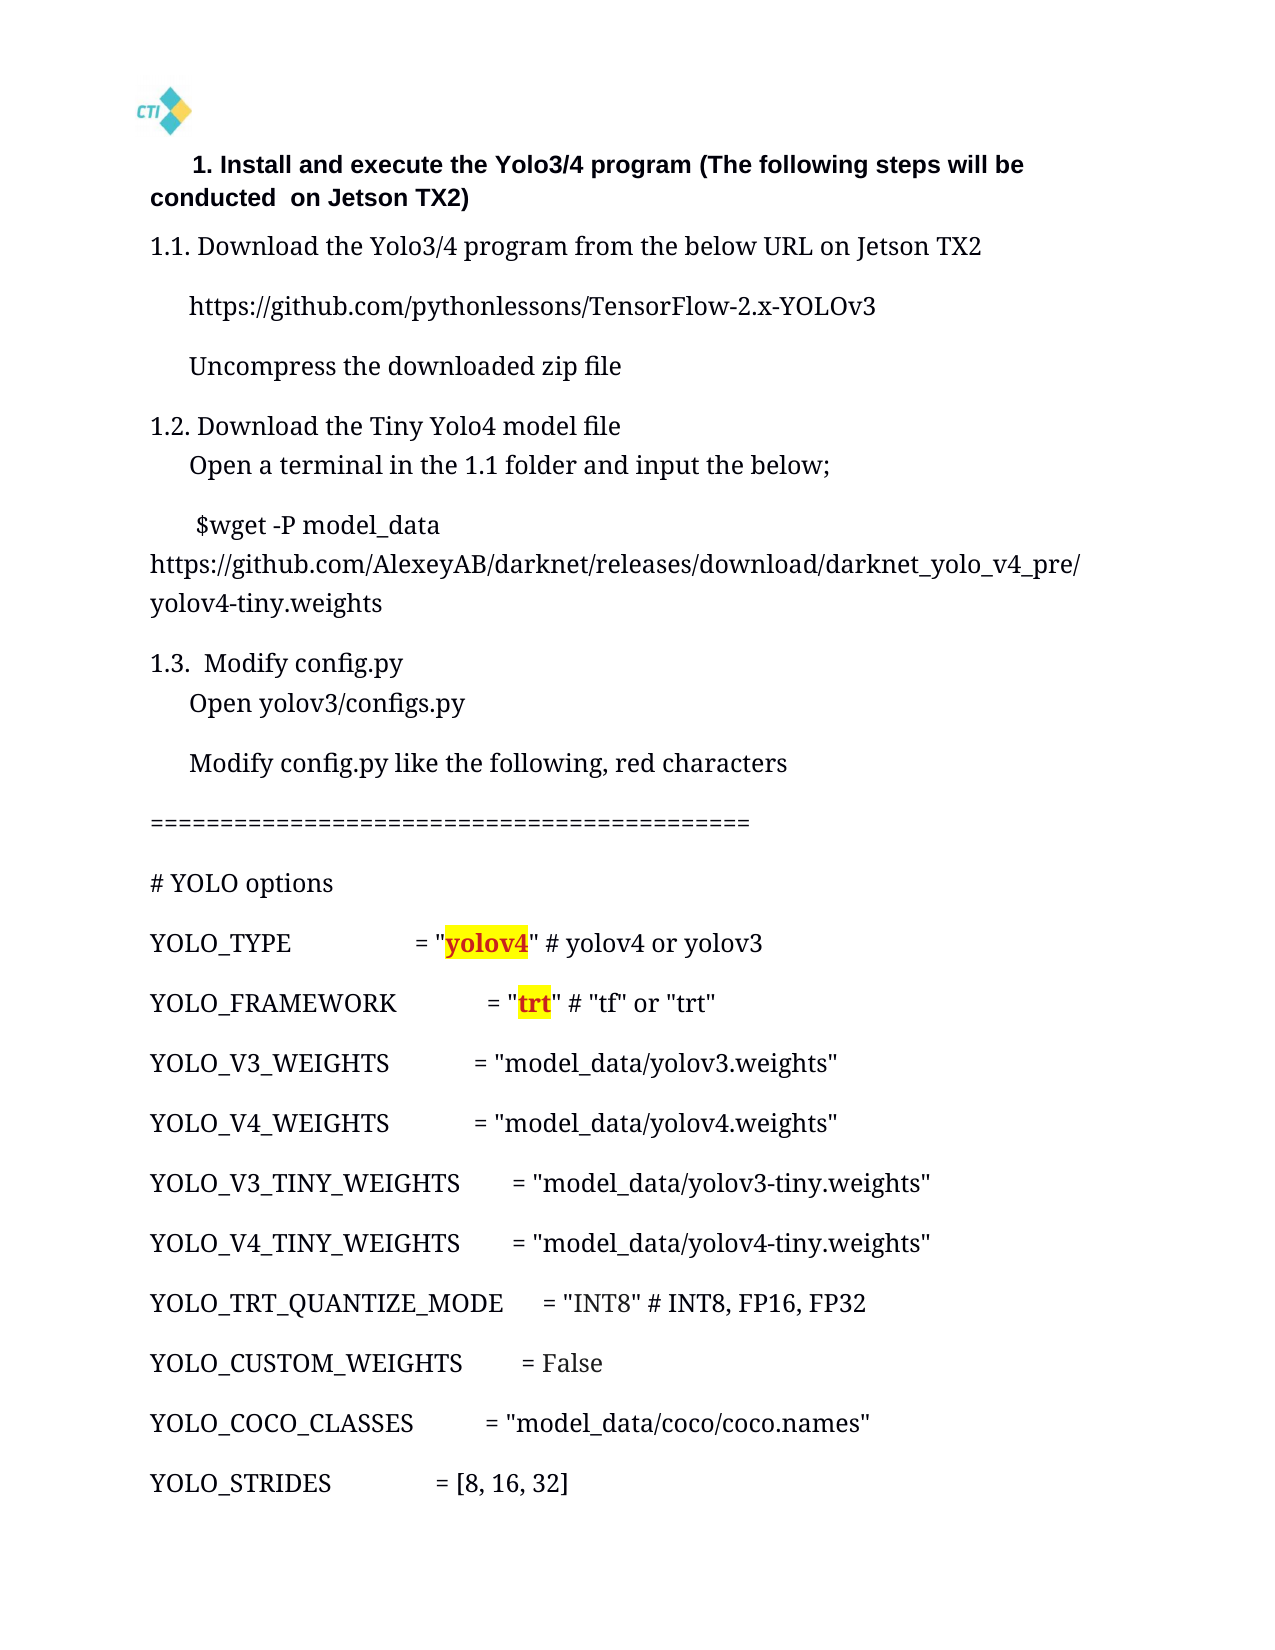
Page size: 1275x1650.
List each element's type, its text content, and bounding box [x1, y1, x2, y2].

text YOLO_V3_TINY_WEIGHTS = "model_data/yolov3-tiny.weights" [150, 1165, 1125, 1199]
text YOLO_CUSTOM_WEIGHTS = False [150, 1345, 1125, 1379]
text YOLO_FRAMEWORK = "trt" # "tf" or "trt" [150, 985, 1125, 1019]
text 1.3. Modify config.py Open yolov3/configs.py [150, 646, 1125, 719]
subtitle 1. Install and execute the Yolo3/4 program (The following steps will be conducted on Jetson TX2) [150, 150, 1125, 212]
text YOLO_V4_TINY_WEIGHTS = "model_data/yolov4-tiny.weights" [150, 1225, 1125, 1259]
text YOLO_TYPE = "yolov4" # yolov4 or yolov3 [150, 925, 1125, 959]
text 1.2. Download the Tiny Yolo4 model file Open a terminal in the 1.1 folder and input the below; [150, 408, 1125, 482]
text YOLO_COCO_CLASSES = "model_data/coco/coco.names" [150, 1405, 1125, 1439]
picture [134, 75, 192, 137]
text Uncompress the downloaded zip file [150, 348, 1125, 383]
text 1.1. Download the Yolo3/4 program from the below URL on Jetson TX2 [150, 228, 1125, 263]
text YOLO_V4_WEIGHTS = "model_data/yolov4.weights" [150, 1105, 1125, 1139]
text $wget -P model_data https://github.com/AlexeyAB/darknet/releases/download/darknet_yolo_v4_pre/yolov4-tiny.weights [150, 508, 1125, 620]
text https://github.com/pythonlessons/TensorFlow-2.x-YOLOv3 [150, 288, 1125, 323]
text # YOLO options [150, 865, 1125, 899]
text YOLO_TRT_QUANTIZE_MODE = "INT8" # INT8, FP16, FP32 [150, 1285, 1125, 1319]
text YOLO_STRIDES = [8, 16, 32] [150, 1465, 1125, 1499]
text Modify config.py like the following, red characters [150, 745, 1125, 779]
text YOLO_V3_WEIGHTS = "model_data/yolov3.weights" [150, 1045, 1125, 1079]
text =========================================== [150, 805, 1125, 839]
